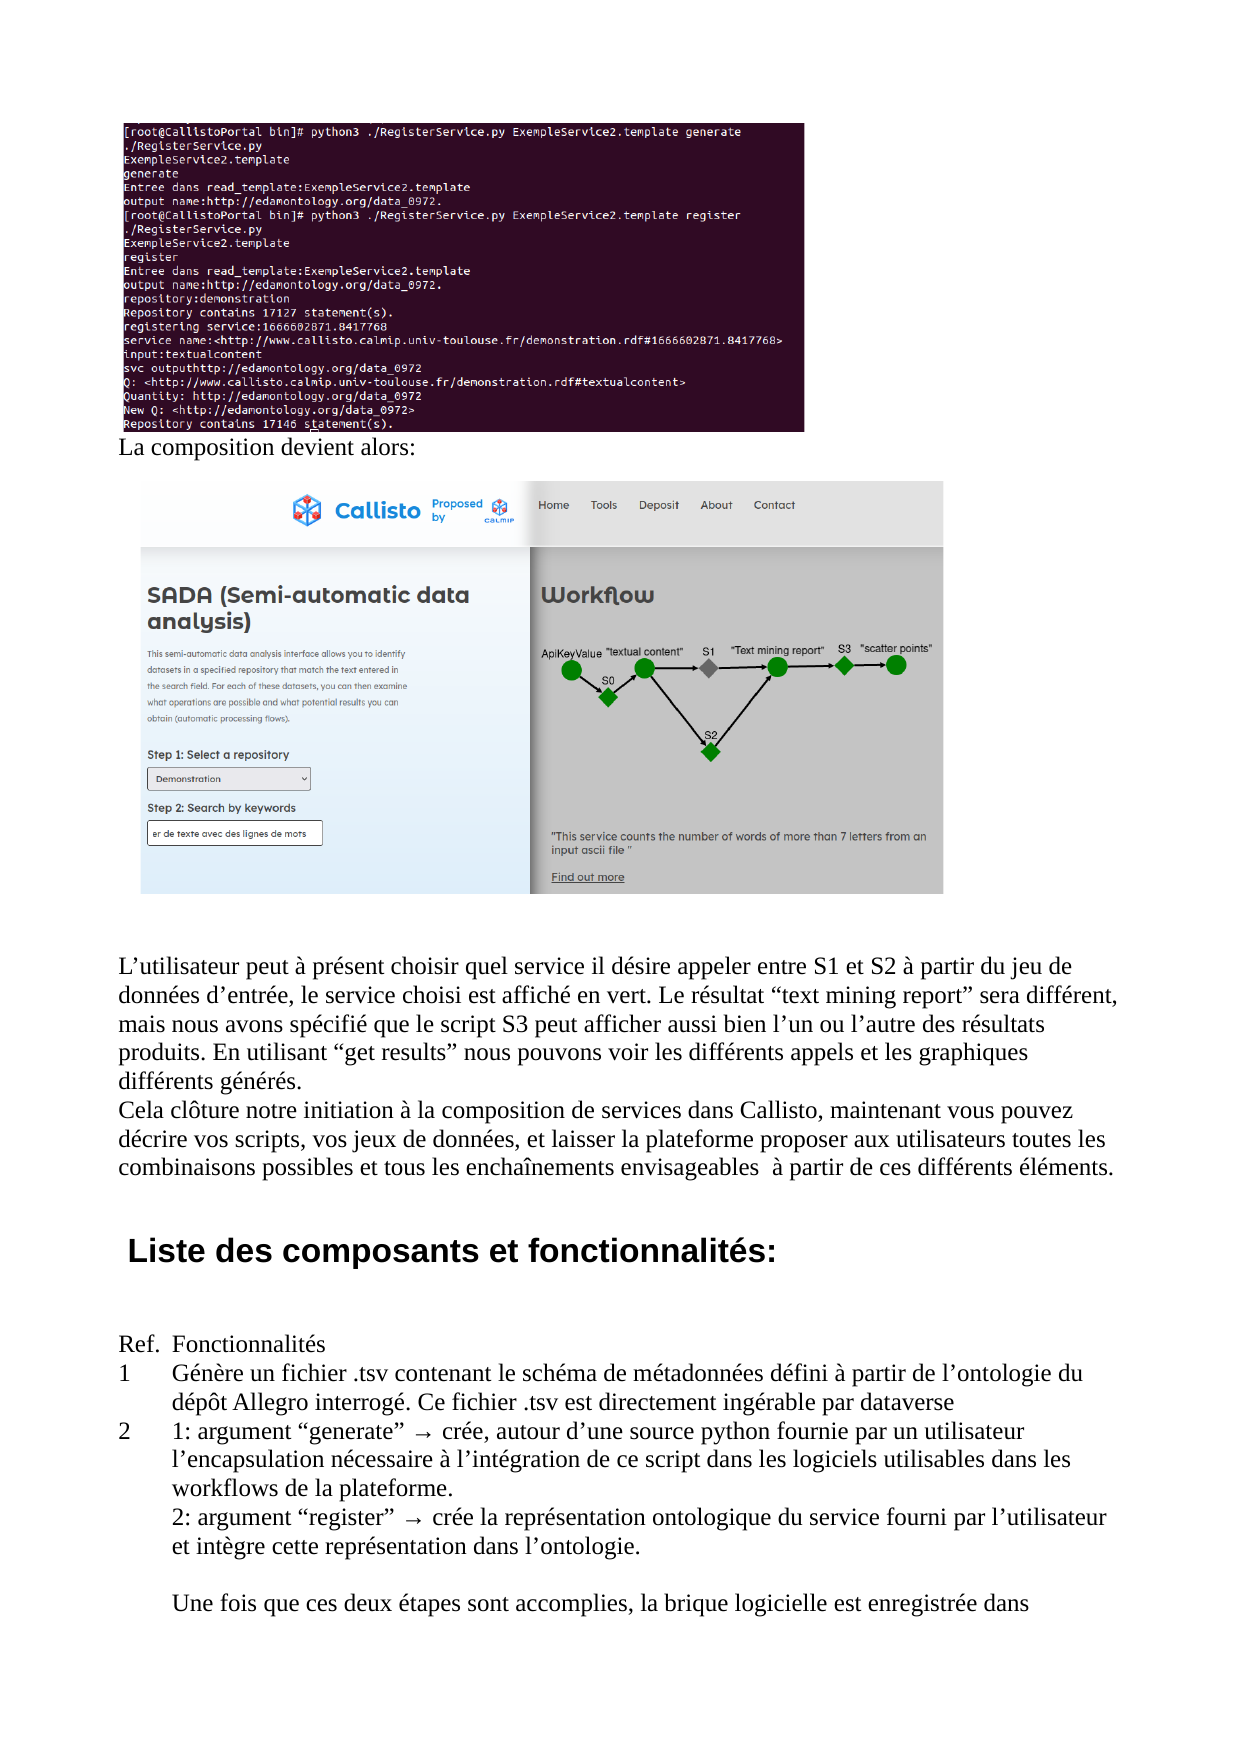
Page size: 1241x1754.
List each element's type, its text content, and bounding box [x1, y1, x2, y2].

subtitle Liste des composants et fonctionnalités: [118, 1231, 1122, 1269]
picture [123, 123, 805, 432]
table_cell 1: argument “generate” → crée, autour d’une source python fournie par un utilisateur l’encapsulation nécessaire à l’intégration de ce script dans les logiciels utilisables dans les workflows de la plateforme. 2: argument “register” → crée la représentation ontologique du service fourni par l’utilisateur et intègre cette représentation dans l’ontologie. Une fois que ces deux étapes sont accomplies, la brique logicielle est enregistrée dans [172, 1416, 1123, 1617]
table_header Ref. [118, 1330, 172, 1358]
text Cela clôture notre initiation à la composition de services dans Callisto, maintenant vous pouvez décrire vos scripts, vos jeux de données, et laisser la plateforme proposer aux utilisateurs toutes les combinaisons possibles et tous les enchaînements envisageables à partir de ces différents éléments. [118, 1095, 1122, 1181]
table_header Fonctionnalités [172, 1330, 1123, 1358]
table_cell 1 [118, 1358, 172, 1416]
text L’utilisateur peut à présent choisir quel service il désire appeler entre S1 et S2 à partir du jeu de données d’entrée, le service choisi est affiché en vert. Le résultat “text mining report” sera différent, mais nous avons spécifié que le script S3 peut afficher aussi bien l’un ou l’autre des résultats produits. En utilisant “get results” nous pouvons voir les différents appels et les graphiques différents générés. [118, 951, 1122, 1095]
picture [140, 481, 944, 894]
table_cell 2 [118, 1416, 172, 1617]
text La composition devient alors: [118, 118, 1122, 460]
table_cell Génère un fichier .tsv contenant le schéma de métadonnées défini à partir de l’ontologie du dépôt Allegro interrogé. Ce fichier .tsv est directement ingérable par dataverse [172, 1358, 1123, 1416]
